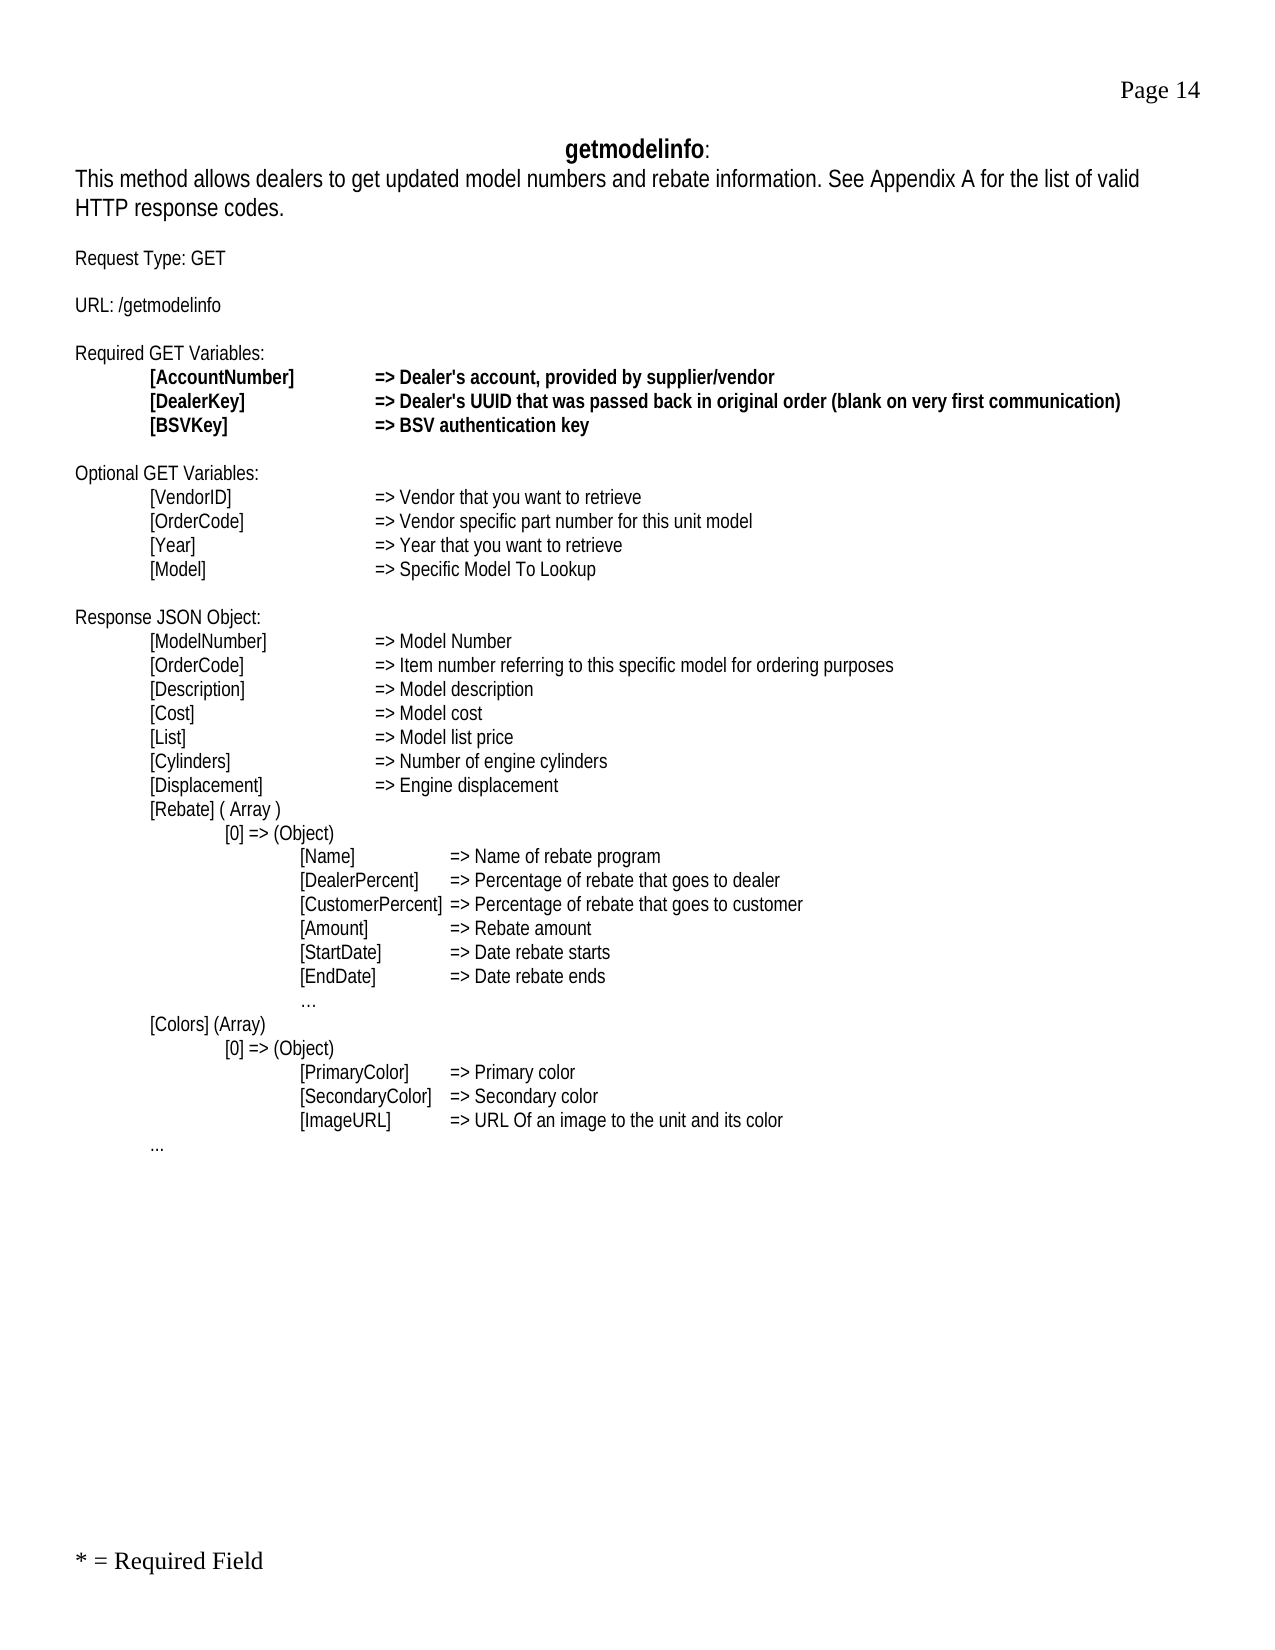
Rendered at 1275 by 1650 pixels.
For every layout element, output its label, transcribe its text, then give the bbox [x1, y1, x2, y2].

text [CustomerPercent] => Percentage of rebate that goes to customer [75, 892, 1200, 916]
text [List] => Model list price [75, 725, 1200, 749]
text … [75, 988, 1200, 1012]
text Request Type: GET [75, 246, 1200, 269]
text Required GET Variables: [75, 341, 1200, 365]
text Response JSON Object: [75, 605, 1200, 629]
text [PrimaryColor] => Primary color [75, 1060, 1200, 1084]
text [DealerPercent] => Percentage of rebate that goes to dealer [75, 868, 1200, 892]
text [Cylinders] => Number of engine cylinders [75, 749, 1200, 773]
text getmodelinfo: [75, 133, 1200, 164]
text [0] => (Object) [75, 821, 1200, 844]
text URL: /getmodelinfo [75, 293, 1200, 317]
text [Colors] (Array) [75, 1012, 1200, 1036]
text Optional GET Variables: [75, 461, 1200, 485]
text [Description] => Model description [75, 677, 1200, 701]
text [Model] => Specific Model To Lookup [75, 557, 1200, 581]
text [AccountNumber] => Dealer's account, provided by supplier/vendor [75, 365, 1200, 389]
text [DealerKey] => Dealer's UUID that was passed back in original order (blank on very first communication) [75, 389, 1200, 413]
text [StartDate] => Date rebate starts [75, 940, 1200, 964]
text [EndDate] => Date rebate ends [75, 964, 1200, 988]
text This method allows dealers to get updated model numbers and rebate information. See Appendix A for the list of valid HTTP response codes. [75, 164, 1200, 222]
text [0] => (Object) [75, 1036, 1200, 1060]
text [Name] => Name of rebate program [75, 844, 1200, 868]
text [SecondaryColor] => Secondary color [75, 1084, 1200, 1108]
text [Year] => Year that you want to retrieve [75, 533, 1200, 557]
text [BSVKey] => BSV authentication key [75, 413, 1200, 437]
text [Rebate] ( Array ) [75, 797, 1200, 821]
text [ImageURL] => URL Of an image to the unit and its color [75, 1108, 1200, 1132]
text ... [75, 1132, 1200, 1156]
text [Cost] => Model cost [75, 701, 1200, 725]
text [Amount] => Rebate amount [75, 916, 1200, 940]
text [OrderCode] => Vendor specific part number for this unit model [75, 509, 1200, 533]
text [OrderCode] => Item number referring to this specific model for ordering purposes [75, 653, 1200, 677]
text [VendorID] => Vendor that you want to retrieve [75, 485, 1200, 509]
text [Displacement] => Engine displacement [75, 773, 1200, 797]
text [ModelNumber] => Model Number [75, 629, 1200, 653]
